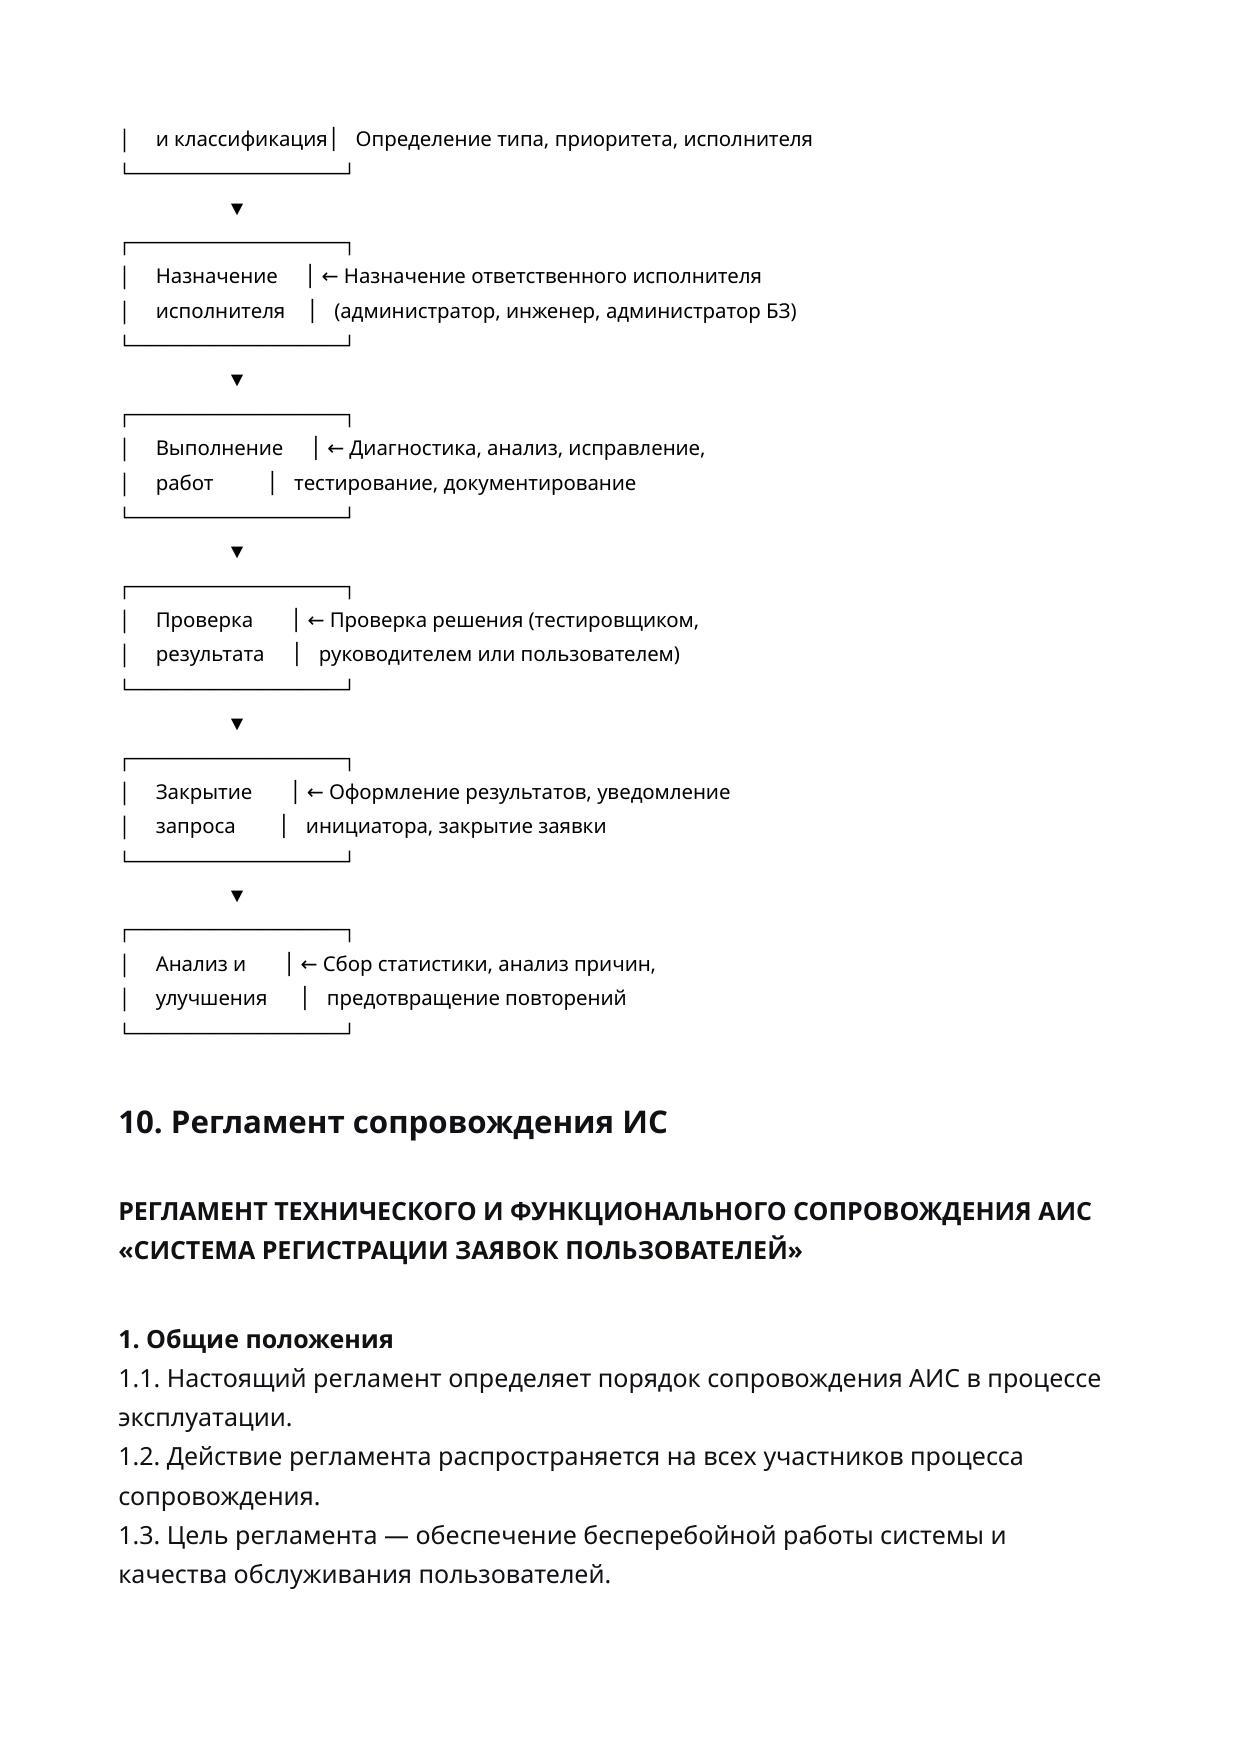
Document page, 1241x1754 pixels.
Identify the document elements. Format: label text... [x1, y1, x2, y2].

text └─────────────────┘ [118, 1012, 1122, 1046]
text ┌─────────────────┐ [118, 565, 1122, 599]
text │ работ │ тестирование, документирование [118, 462, 1122, 496]
text ▼ [118, 187, 1122, 221]
text ┌─────────────────┐ [118, 393, 1122, 427]
text 1. Общие положения 1.1. Настоящий регламент определяет порядок сопровождения АИС в процессе эксплуатации. 1.2. Действие регламента распространяется на всех участников процесса сопровождения. 1.3. Цель регламента — обеспечение бесперебойной работы системы и качества обслуживания пользователей. [118, 1321, 1122, 1591]
text │ Закрытие │ ← Оформление результатов, уведомление [118, 771, 1122, 806]
text ┌─────────────────┐ [118, 737, 1122, 771]
text ▼ [118, 531, 1122, 565]
subtitle 10. Регламент сопровождения ИС [118, 1096, 1122, 1143]
text └─────────────────┘ [118, 840, 1122, 874]
text │ Выполнение │ ← Диагностика, анализ, исправление, [118, 427, 1122, 462]
text │ улучшения │ предотвращение повторений [118, 977, 1122, 1012]
text └─────────────────┘ [118, 668, 1122, 702]
text ▼ [118, 359, 1122, 393]
text ┌─────────────────┐ [118, 221, 1122, 256]
text └─────────────────┘ [118, 496, 1122, 531]
text РЕГЛАМЕНТ ТЕХНИЧЕСКОГО И ФУНКЦИОНАЛЬНОГО СОПРОВОЖДЕНИЯ АИС «СИСТЕМА РЕГИСТРАЦИИ ЗАЯВОК ПОЛЬЗОВАТЕЛЕЙ» [118, 1193, 1122, 1266]
text └─────────────────┘ [118, 152, 1122, 187]
text │ Анализ и │ ← Сбор статистики, анализ причин, [118, 943, 1122, 977]
text │ и классификация│ Определение типа, приоритета, исполнителя [118, 118, 1122, 152]
text │ Назначение │ ← Назначение ответственного исполнителя [118, 256, 1122, 290]
text │ результата │ руководителем или пользователем) [118, 634, 1122, 668]
text ▼ [118, 874, 1122, 909]
text └─────────────────┘ [118, 324, 1122, 359]
text │ запроса │ инициатора, закрытие заявки [118, 806, 1122, 840]
text │ исполнителя │ (администратор, инженер, администратор БЗ) [118, 290, 1122, 324]
text │ Проверка │ ← Проверка решения (тестировщиком, [118, 599, 1122, 634]
text ┌─────────────────┐ [118, 909, 1122, 943]
text ▼ [118, 702, 1122, 737]
